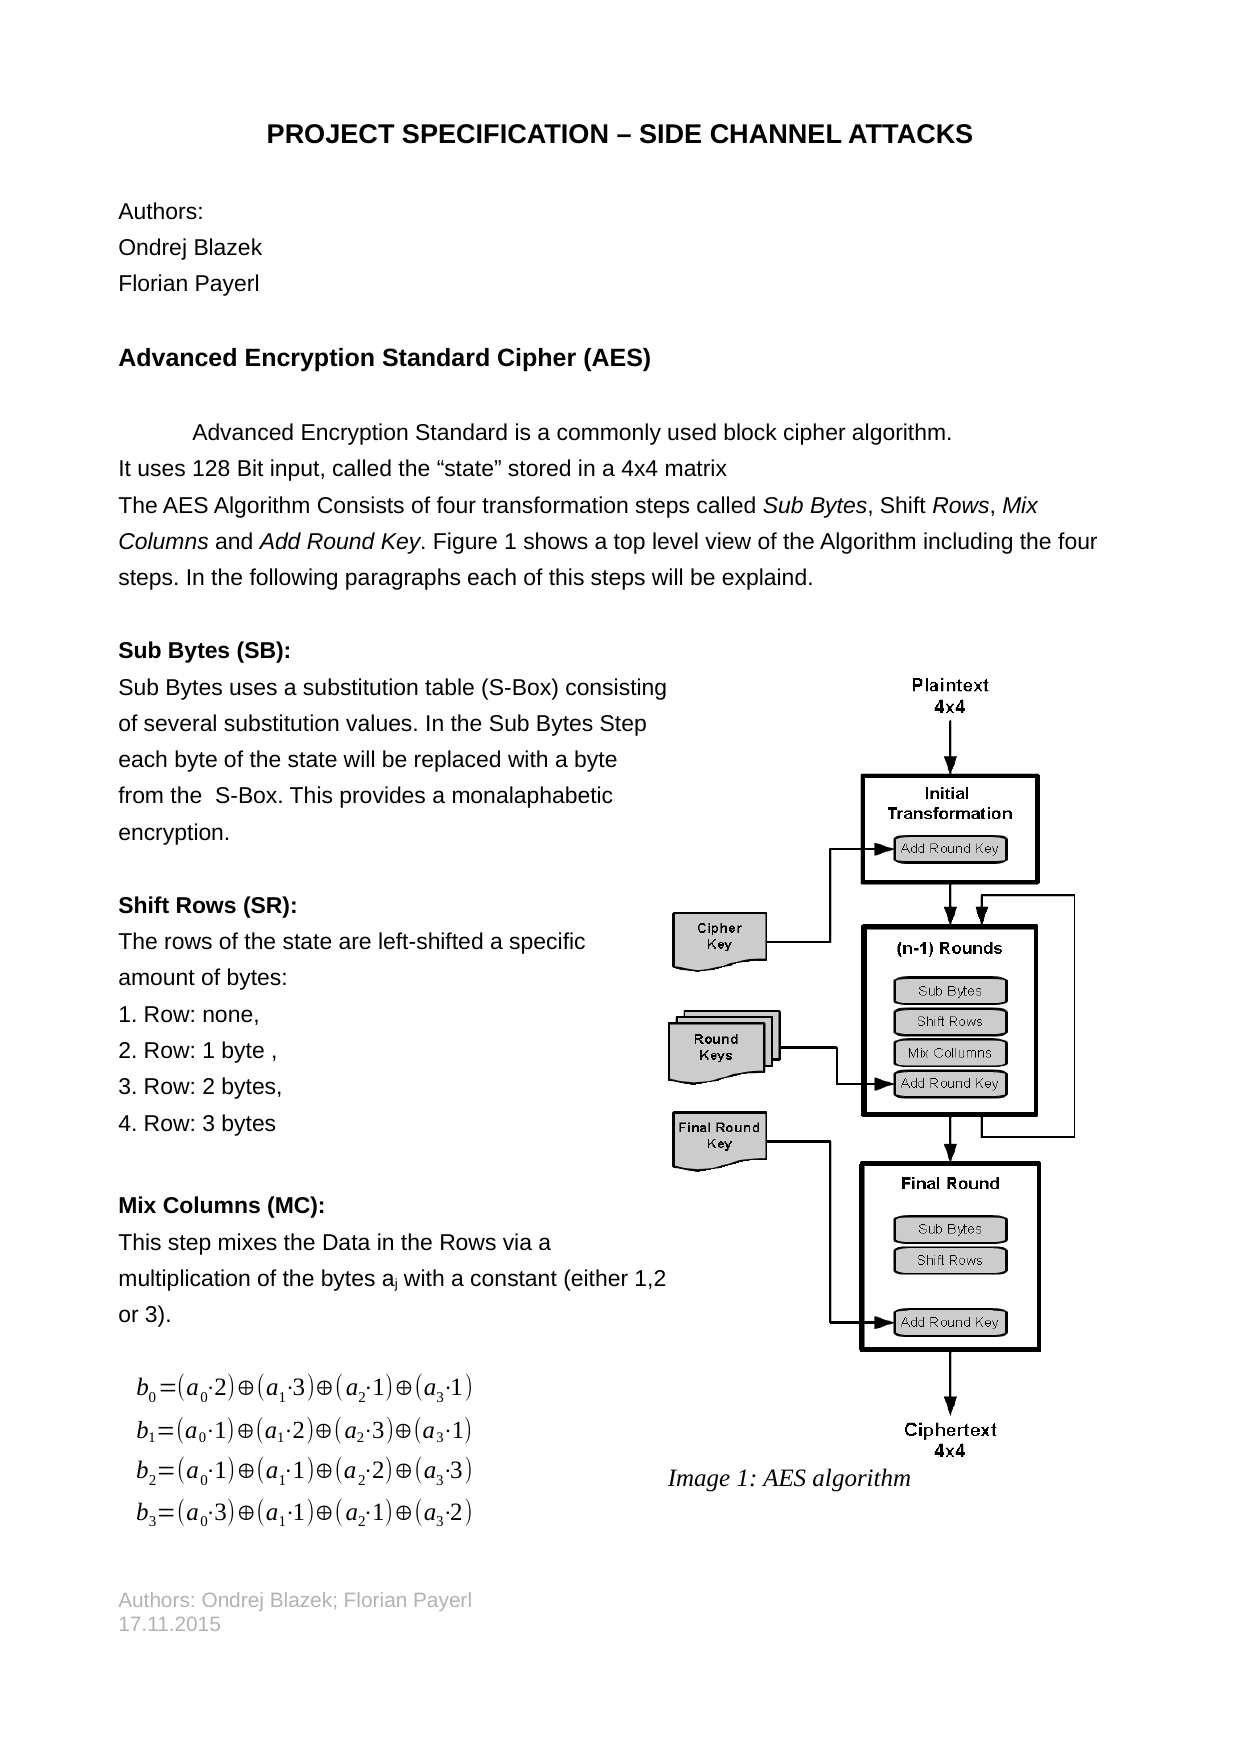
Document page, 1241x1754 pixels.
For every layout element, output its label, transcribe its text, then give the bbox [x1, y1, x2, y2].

text It uses 128 Bit input, called the “state” stored in a 4x4 matrix [118, 455, 1122, 482]
text [1075, 1228, 1122, 1328]
text 2. Row: 1 byte , [118, 1037, 667, 1063]
text Sub Bytes (SB): [118, 637, 1122, 663]
text [1075, 1110, 1122, 1136]
text The AES Algorithm Consists of four transformation steps called Sub Bytes, Shift Rows, Mix Columns and Add Round Key. Figure 1 shows a top level view of the Algorithm including the four steps. In the following paragraphs each of this steps will be explaind. [118, 492, 1122, 591]
text Authors: [118, 198, 1122, 224]
text [1075, 964, 1122, 991]
text Advanced Encryption Standard is a commonly used block cipher algorithm. [118, 419, 1122, 445]
text Shift Rows (SR): [118, 892, 667, 918]
text [1075, 1192, 1122, 1218]
text Ondrej Blazek [118, 234, 1122, 260]
text Advanced Encryption Standard Cipher (AES) [118, 343, 1122, 372]
picture [667, 671, 1075, 1464]
text Image 1: AES algorithm [668, 1464, 1075, 1492]
text Mix Columns (MC): [118, 1192, 667, 1218]
text [1075, 673, 1122, 845]
text PROJECT SPECIFICATION – SIDE CHANNEL ATTACKS [118, 118, 1122, 149]
text [1075, 1001, 1122, 1027]
text 1. Row: none, [118, 1001, 667, 1027]
text [1075, 1037, 1122, 1063]
text [1075, 928, 1122, 954]
text 3. Row: 2 bytes, [118, 1073, 667, 1100]
text This step mixes the Data in the Rows via a multiplication of the bytes aj with a constant (either 1,2 or 3). [118, 1228, 667, 1328]
text Florian Payerl [118, 270, 1122, 297]
text 4. Row: 3 bytes [118, 1110, 667, 1136]
text The rows of the state are left-shifted a specific [118, 928, 667, 954]
text amount of bytes: [118, 964, 667, 991]
text Sub Bytes uses a substitution table (S-Box) consisting of several substitution values. In the Sub Bytes Step each byte of the state will be replaced with a byte from the S-Box. This provides a monalaphabetic encryption. [118, 673, 667, 845]
text [1075, 892, 1122, 918]
text [1075, 1073, 1122, 1100]
